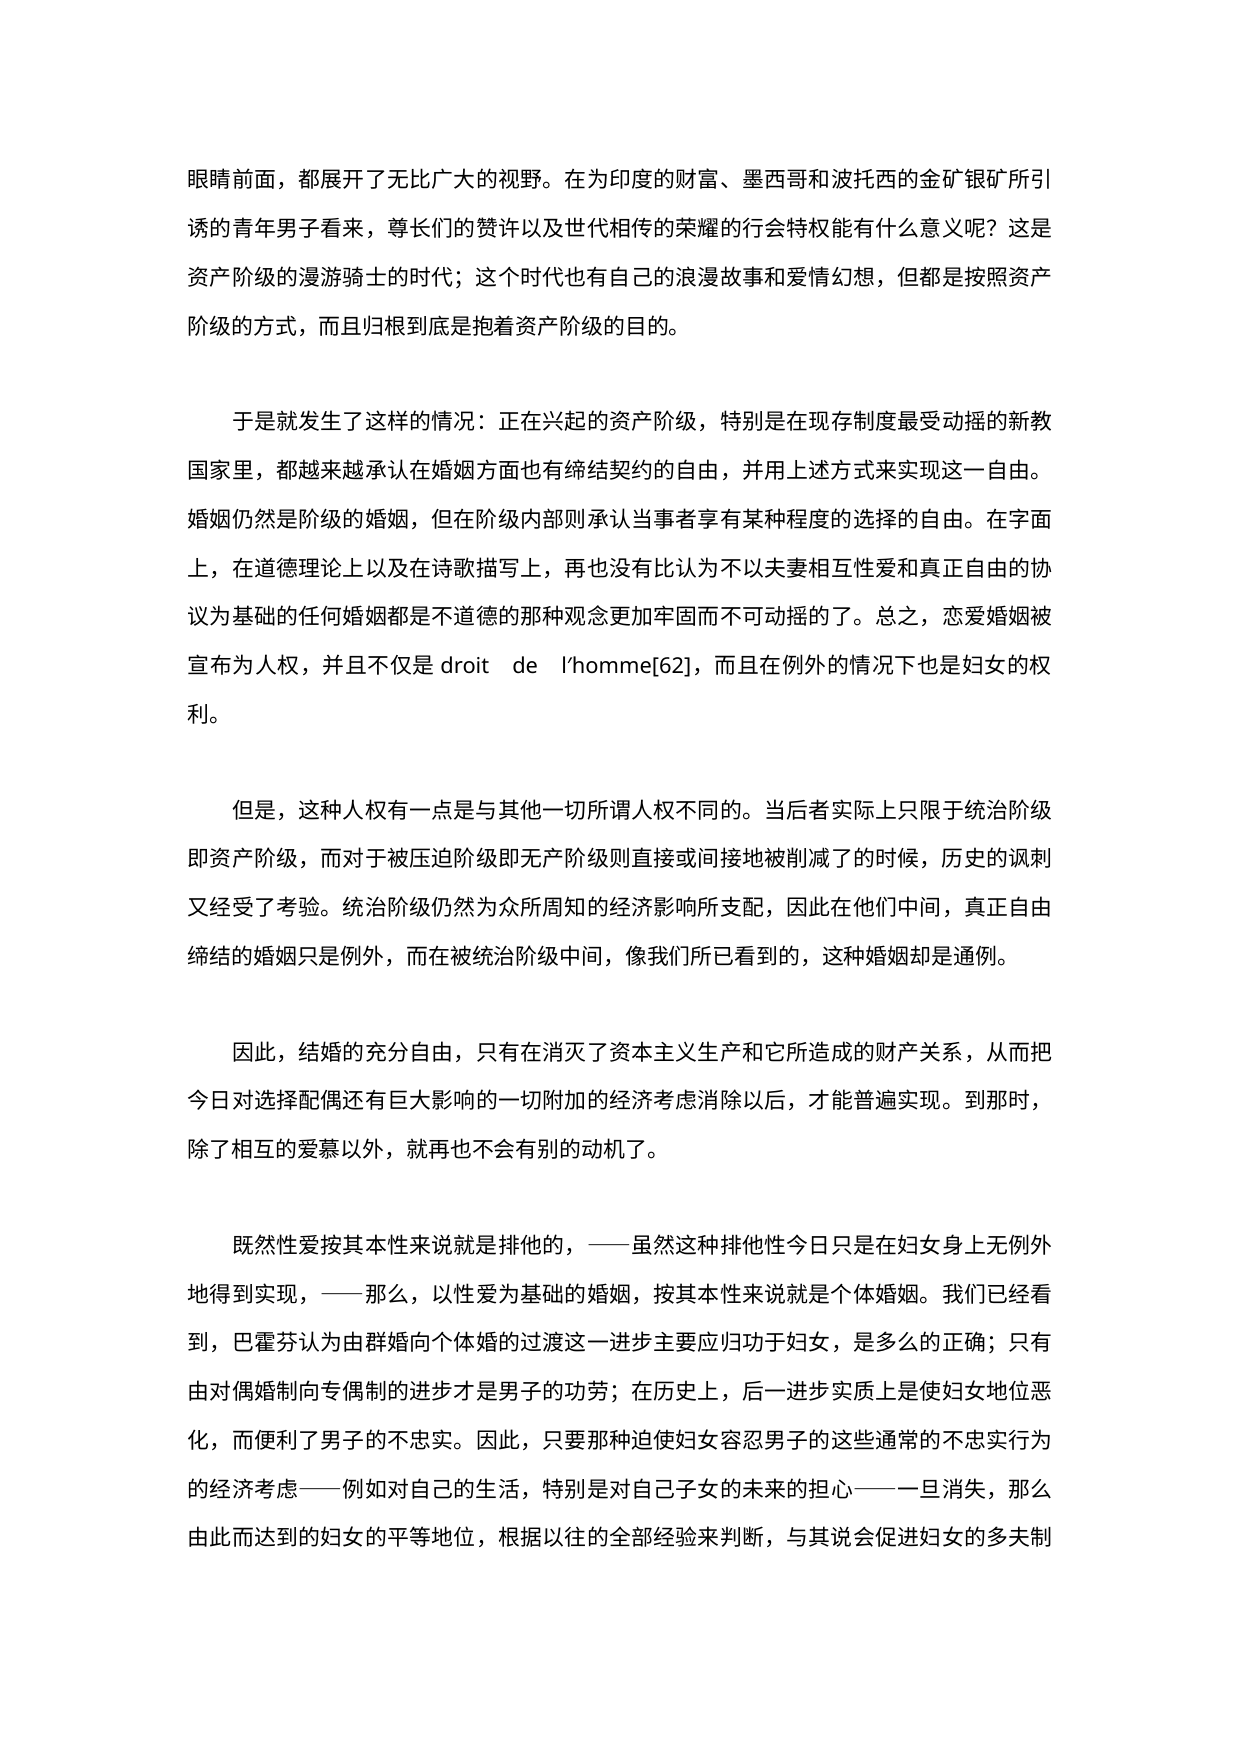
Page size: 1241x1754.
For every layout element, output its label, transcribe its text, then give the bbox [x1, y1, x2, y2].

text 既然性爱按其本性来说就是排他的，——虽然这种排他性今日只是在妇女身上无例外地得到实现，——那么，以性爱为基础的婚姻，按其本性来说就是个体婚姻。我们已经看到，巴霍芬认为由群婚向个体婚的过渡这一进步主要应归功于妇女，是多么的正确；只有由对偶婚制向专偶制的进步才是男子的功劳；在历史上，后一进步实质上是使妇女地位恶化，而便利了男子的不忠实。因此，只要那种迫使妇女容忍男子的这些通常的不忠实行为的经济考虑——例如对自己的生活，特别是对自己子女的未来的担心——一旦消失，那么由此而达到的妇女的平等地位，根据以往的全部经验来判断，与其说会促进妇女的多夫制，倒不如说会在无比大的程度上促进男子的真正的专偶制。 [187, 1227, 1053, 1552]
text 于是就发生了这样的情况：正在兴起的资产阶级，特别是在现存制度最受动摇的新教国家里，都越来越承认在婚姻方面也有缔结契约的自由，并用上述方式来实现这一自由。婚姻仍然是阶级的婚姻，但在阶级内部则承认当事者享有某种程度的选择的自由。在字面上，在道德理论上以及在诗歌描写上，再也没有比认为不以夫妻相互性爱和真正自由的协议为基础的任何婚姻都是不道德的那种观念更加牢固而不可动摇的了。总之，恋爱婚姻被宣布为人权，并且不仅是droit de l′homme[62]，而且在例外的情况下也是妇女的权利。 [187, 404, 1053, 729]
text 眼睛前面，都展开了无比广大的视野。在为印度的财富、墨西哥和波托西的金矿银矿所引诱的青年男子看来，尊长们的赞许以及世代相传的荣耀的行会特权能有什么意义呢？这是资产阶级的漫游骑士的时代；这个时代也有自己的浪漫故事和爱情幻想，但都是按照资产阶级的方式，而且归根到底是抱着资产阶级的目的。 [187, 162, 1053, 341]
text 因此，结婚的充分自由，只有在消灭了资本主义生产和它所造成的财产关系，从而把今日对选择配偶还有巨大影响的一切附加的经济考虑消除以后，才能普遍实现。到那时，除了相互的爱慕以外，就再也不会有别的动机了。 [187, 1034, 1053, 1164]
text 但是，这种人权有一点是与其他一切所谓人权不同的。当后者实际上只限于统治阶级即资产阶级，而对于被压迫阶级即无产阶级则直接或间接地被削减了的时候，历史的讽刺又经受了考验。统治阶级仍然为众所周知的经济影响所支配，因此在他们中间，真正自由缔结的婚姻只是例外，而在被统治阶级中间，像我们所已看到的，这种婚姻却是通例。 [187, 792, 1053, 971]
